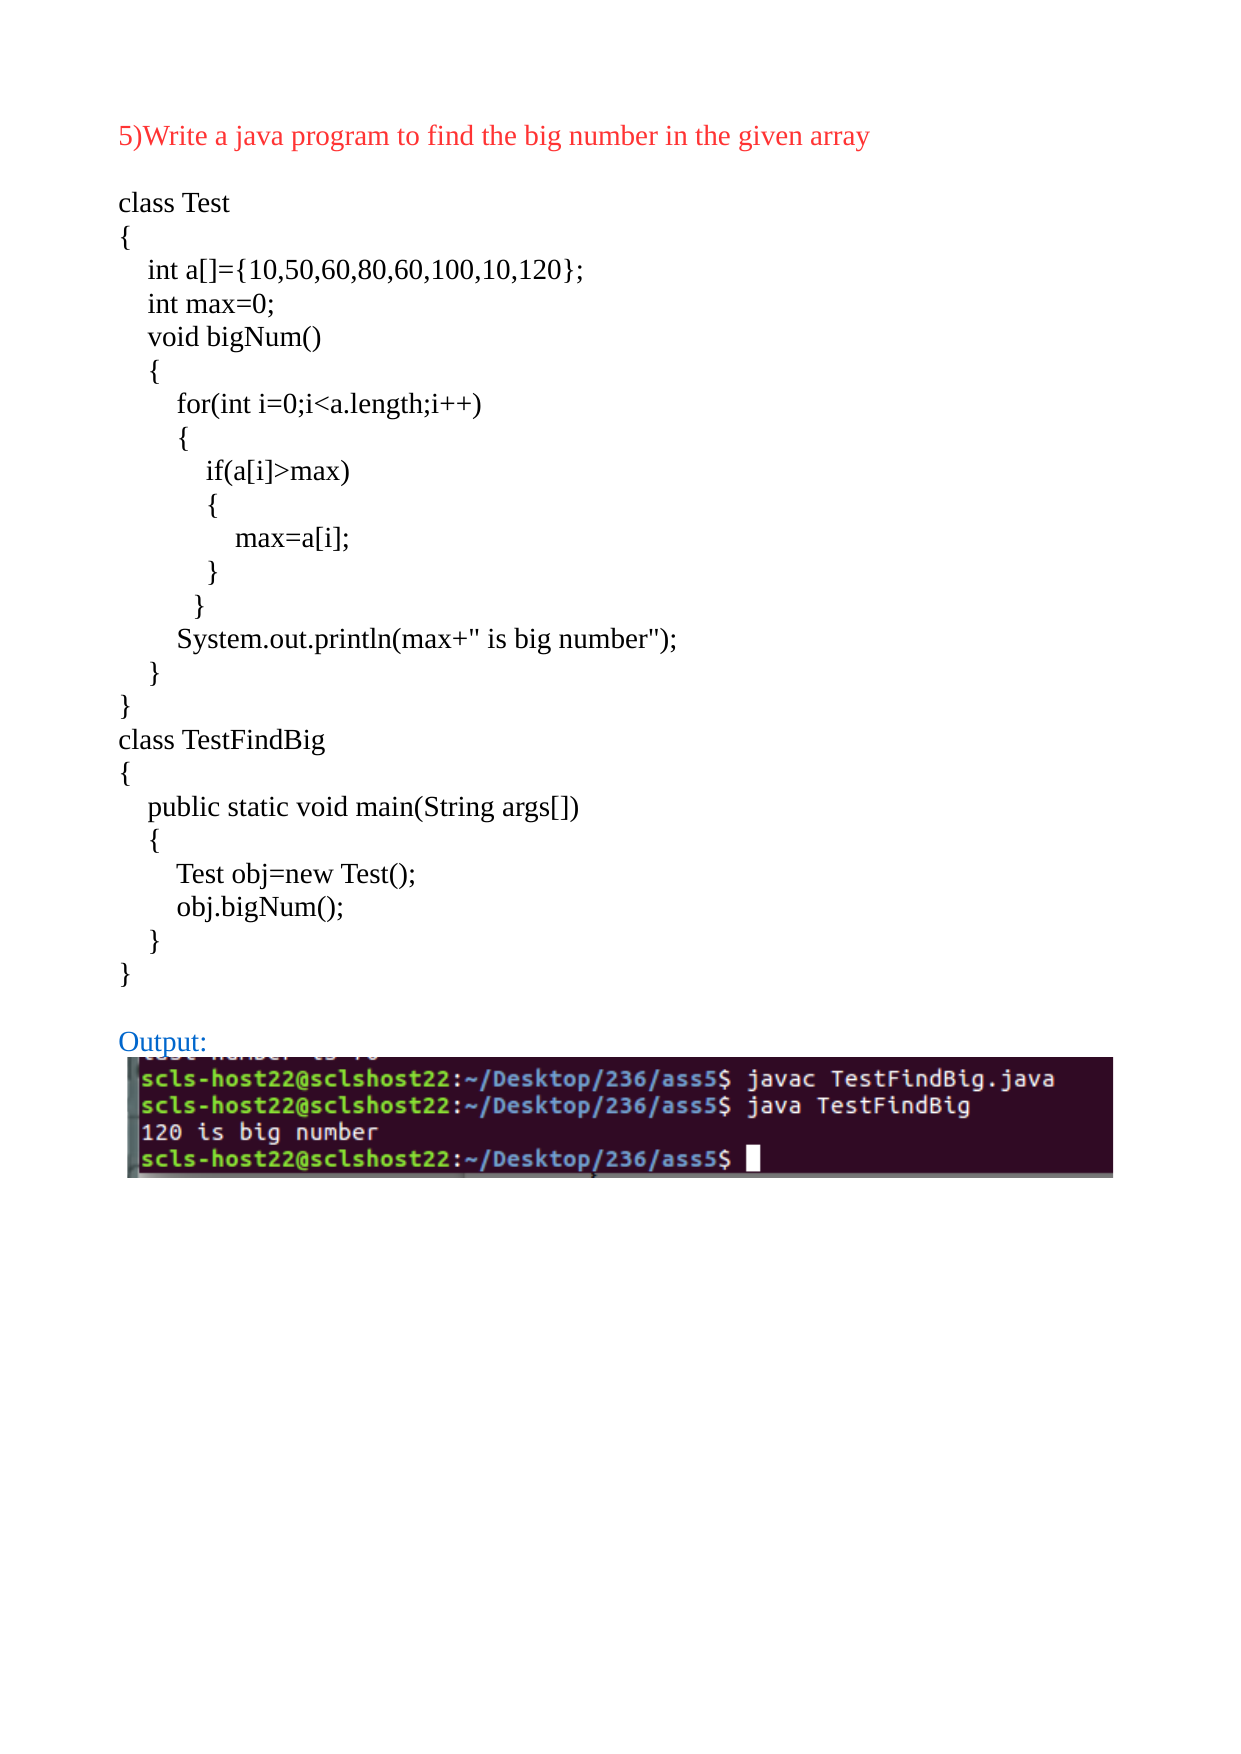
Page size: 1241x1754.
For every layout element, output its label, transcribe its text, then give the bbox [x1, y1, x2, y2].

text max=a[i]; [118, 521, 1122, 554]
text } [118, 923, 1122, 957]
text for(int i=0;i<a.length;i++) [118, 386, 1122, 420]
text void bigNum() [118, 319, 1122, 353]
text Output: [118, 1024, 1122, 1057]
text int max=0; [118, 286, 1122, 319]
text } [118, 957, 1122, 990]
text { [118, 487, 1122, 521]
text 5)Write a java program to find the big number in the given array [118, 118, 1122, 152]
text if(a[i]>max) [118, 453, 1122, 487]
text { [118, 822, 1122, 856]
text } [118, 554, 1122, 588]
text public static void main(String args[]) [118, 789, 1122, 822]
text { [118, 420, 1122, 453]
picture [127, 1057, 1114, 1178]
text obj.bigNum(); [118, 889, 1122, 923]
text System.out.println(max+" is big number"); [118, 621, 1122, 655]
text { [118, 219, 1122, 252]
text class Test [118, 185, 1122, 219]
text } [118, 688, 1122, 722]
text Test obj=new Test(); [118, 856, 1122, 889]
text class TestFindBig [118, 722, 1122, 755]
text { [118, 353, 1122, 386]
text { [118, 755, 1122, 789]
text } [118, 588, 1122, 621]
text int a[]={10,50,60,80,60,100,10,120}; [118, 252, 1122, 286]
text } [118, 655, 1122, 688]
